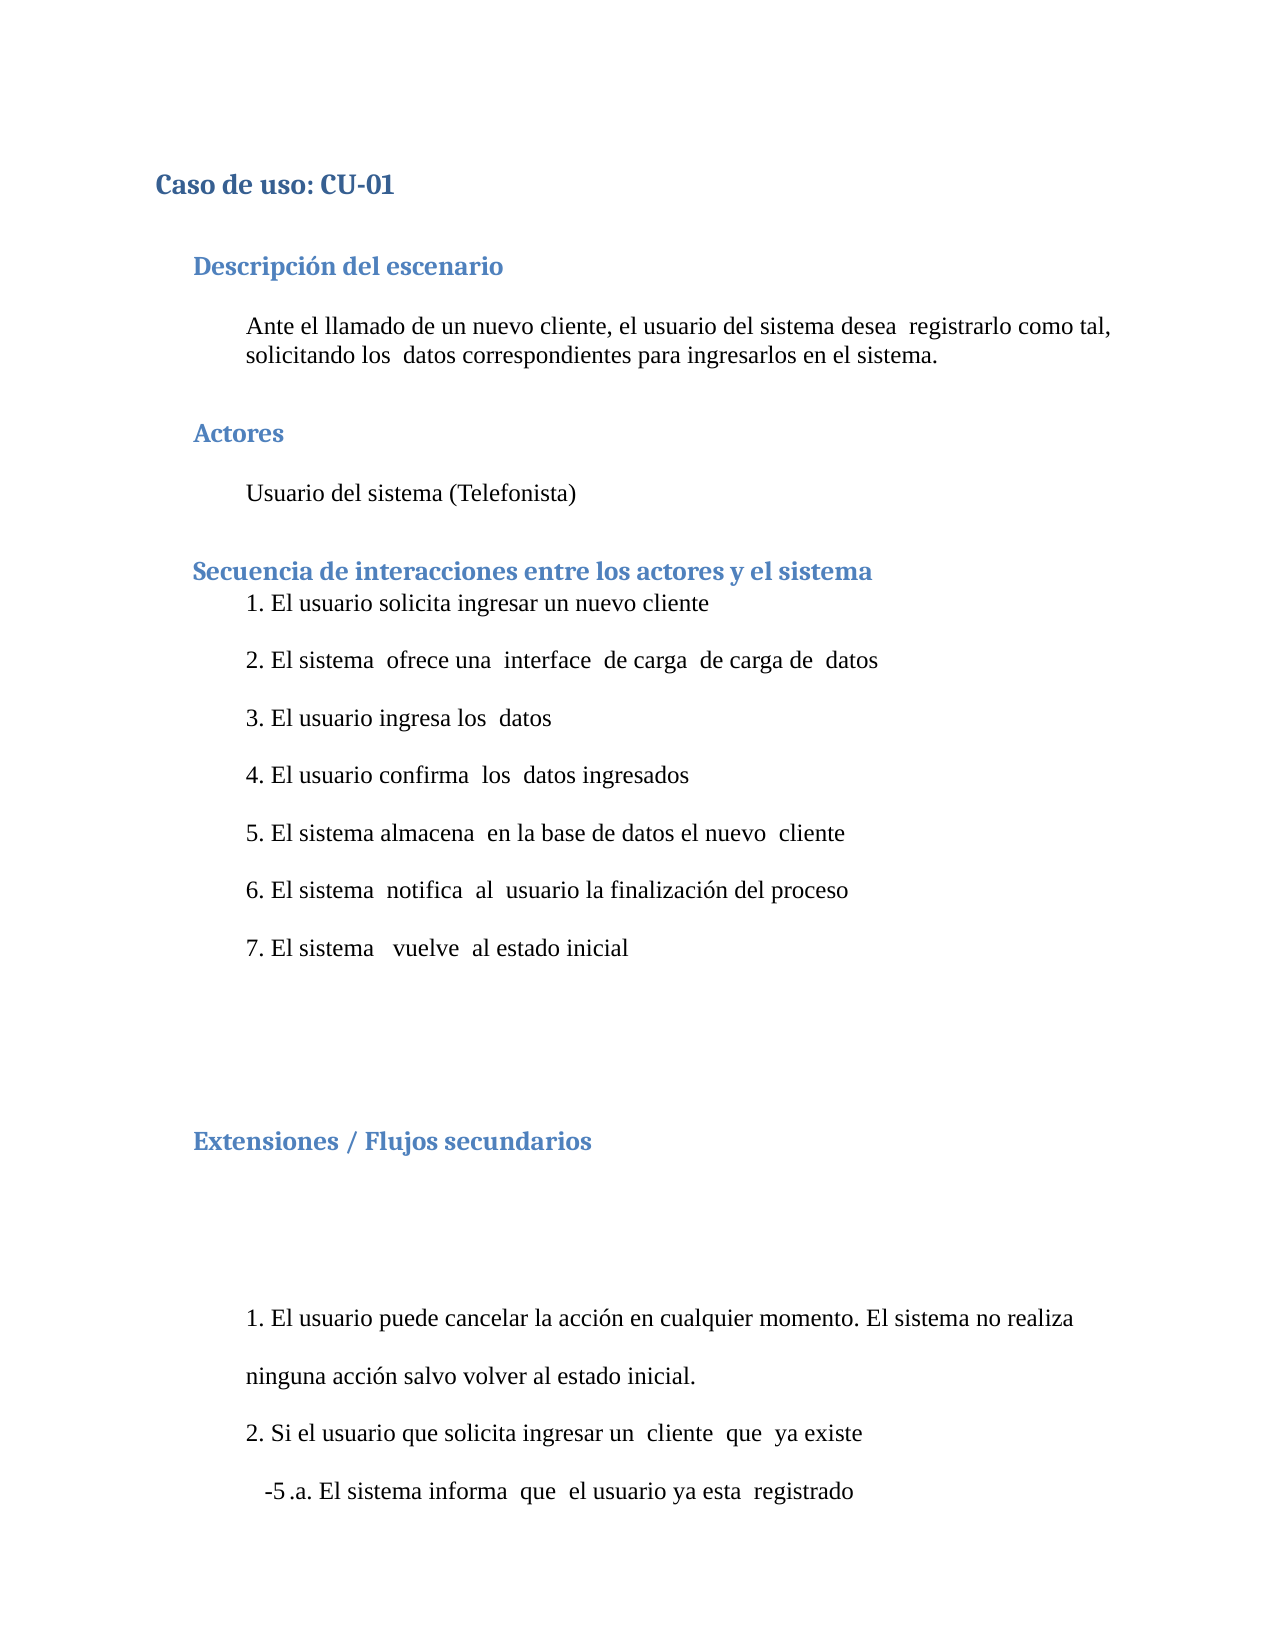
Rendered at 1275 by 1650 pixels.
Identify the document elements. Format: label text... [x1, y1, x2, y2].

text 2. El sistema ofrece una interface de carga de carga de datos [246, 645, 1157, 674]
text Descripción del escenario [193, 251, 1157, 282]
text 2. Si el usuario que solicita ingresar un cliente que ya existe [246, 1418, 1157, 1447]
text 6. El sistema notifica al usuario la finalización del proceso [246, 875, 1157, 904]
text Extensiones / Flujos secundarios [193, 1126, 1157, 1157]
text 4. El usuario confirma los datos ingresados [246, 760, 1157, 789]
text -5 .a. El sistema informa que el usuario ya esta registrado [246, 1476, 1157, 1504]
text Actores [193, 418, 1157, 449]
text Ante el llamado de un nuevo cliente, el usuario del sistema desea registrarlo como tal, solicitando los datos correspondientes para ingresarlos en el sistema. [246, 311, 1157, 369]
text 3. El usuario ingresa los datos [246, 703, 1157, 731]
text Caso de uso: CU-01 [156, 168, 1157, 202]
text 7. El sistema vuelve al estado inicial [246, 933, 1157, 961]
text 5. El sistema almacena en la base de datos el nuevo cliente [246, 818, 1157, 846]
text 1. El usuario solicita ingresar un nuevo cliente [246, 588, 1157, 616]
text Secuencia de interacciones entre los actores y el sistema [193, 556, 1157, 588]
text Usuario del sistema (Telefonista) [246, 478, 1157, 507]
text 1. El usuario puede cancelar la acción en cualquier momento. El sistema no realiza ninguna acción salvo volver al estado inicial. [246, 1303, 1157, 1389]
